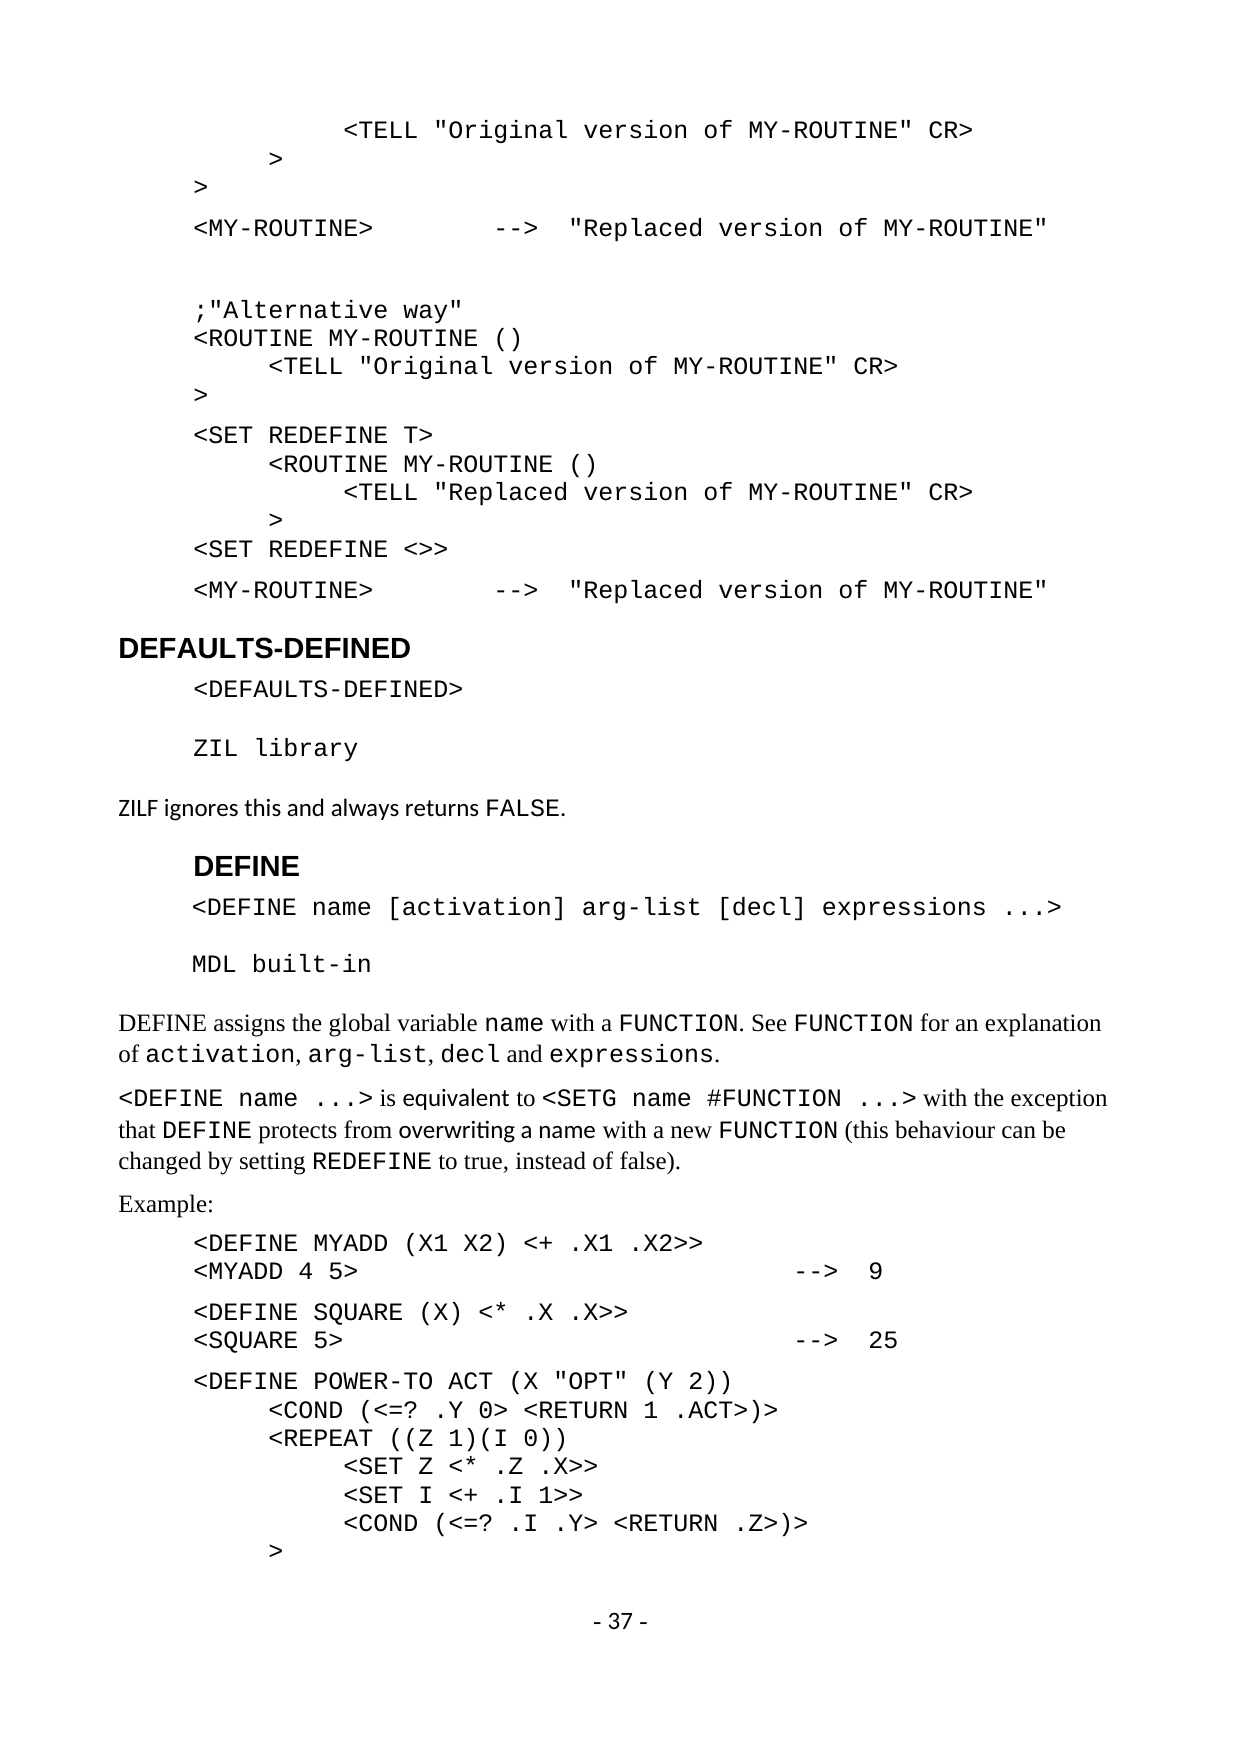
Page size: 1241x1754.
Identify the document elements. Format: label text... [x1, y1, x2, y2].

subtitle DEFAULTS-DEFINED [118, 631, 1122, 664]
text <SET REDEFINE T> <ROUTINE MY-ROUTINE () <TELL "Replaced version of MY-ROUTINE" CR> > <SET REDEFINE <>> [118, 423, 1122, 565]
text Example: [118, 1189, 1122, 1218]
text DEFINE assigns the global variable name with a FUNCTION. See FUNCTION for an explanation of activation, arg-list, decl and expressions. [118, 1008, 1122, 1070]
text <TELL "Original version of MY-ROUTINE" CR> > > [118, 118, 1122, 203]
text <DEFINE POWER-TO ACT (X "OPT" (Y 2)) <COND (<=? .Y 0> <RETURN 1 .ACT>)> <REPEAT ((Z 1)(I 0)) <SET Z <* .Z .X>> <SET I <+ .I 1>> <COND (<=? .I .Y> <RETURN .Z>)> > [118, 1369, 1122, 1567]
text ;"Alternative way" <ROUTINE MY-ROUTINE () <TELL "Original version of MY-ROUTINE" CR> > [118, 297, 1122, 411]
subtitle DEFINE [118, 849, 1122, 882]
text <DEFINE name ...> is equivalent to <SETG name #FUNCTION ...> with the exception that DEFINE protects from overwriting a name with a new FUNCTION (this behaviour can be changed by setting REDEFINE to true, instead of false). [118, 1082, 1122, 1177]
text <DEFINE MYADD (X1 X2) <+ .X1 .X2>> <MYADD 4 5> --> 9 [118, 1231, 1122, 1287]
text <DEFINE SQUARE (X) <* .X .X>> <SQUARE 5> --> 25 [118, 1300, 1122, 1356]
text <MY-ROUTINE> --> "Replaced version of MY-ROUTINE" [118, 577, 1122, 606]
list ZIL library [118, 736, 1122, 764]
text <MY-ROUTINE> --> "Replaced version of MY-ROUTINE" [118, 216, 1122, 244]
text MDL built-in [192, 952, 1122, 980]
text ZILF ignores this and always returns FALSE. [118, 792, 1122, 824]
list <DEFAULTS-DEFINED> [118, 677, 1122, 705]
text <DEFINE name [activation] arg-list [decl] expressions ...> [192, 895, 1122, 923]
